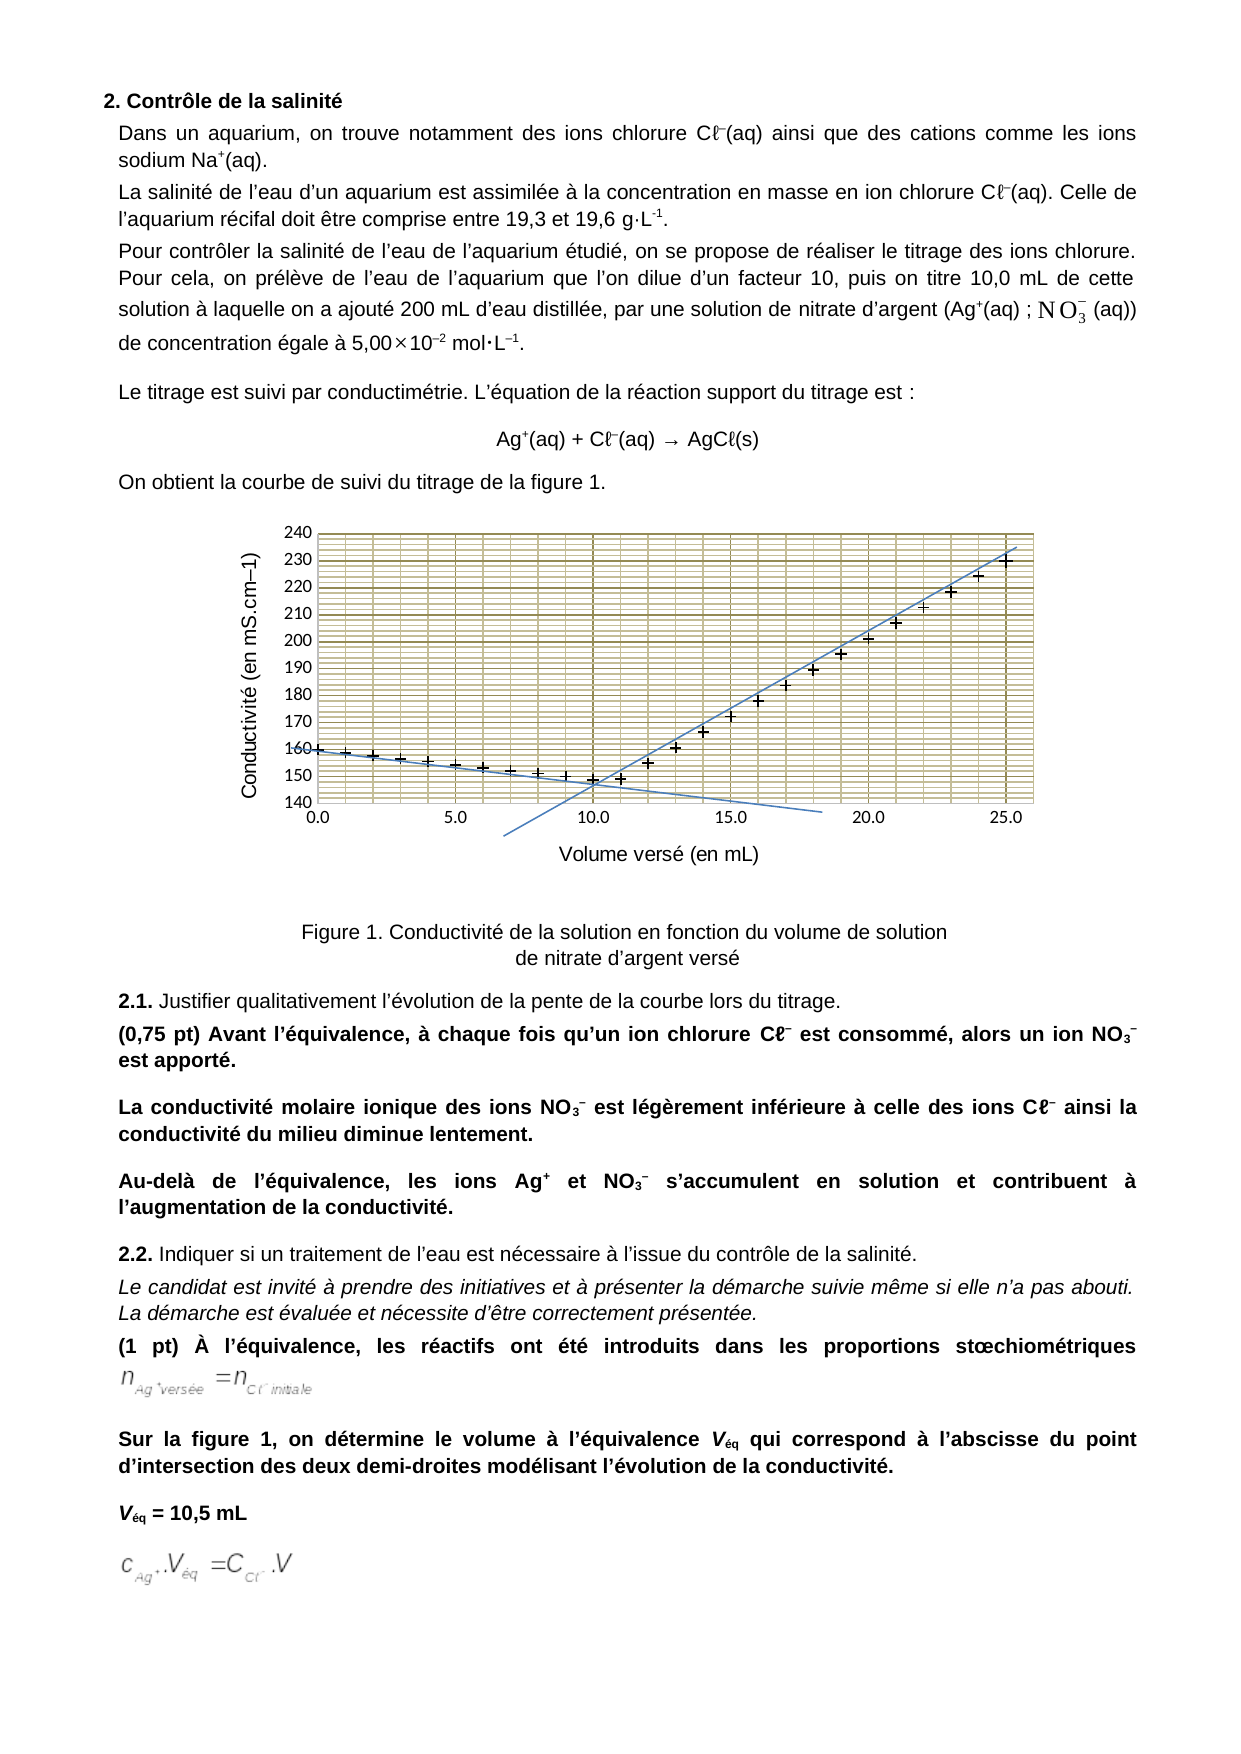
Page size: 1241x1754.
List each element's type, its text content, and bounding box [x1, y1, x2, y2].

subtitle Indiquer si un traitement de l’eau est nécessaire à l’issue du contrôle de la salinité. [118, 1242, 1137, 1266]
text Ag+(aq) + Cℓ–(aq) → AgCℓ(s) [118, 427, 1137, 451]
text Au-delà de l’équivalence, les ions Ag+ et NO3– s’accumulent en solution et contribuent à l’augmentation de la conductivité. [118, 1169, 1137, 1219]
subtitle Justifier qualitativement l’évolution de la pente de la courbe lors du titrage. [118, 989, 1137, 1013]
text Véq = 10,5 mL [118, 1501, 1137, 1524]
text Sur la figure 1, on détermine le volume à l’équivalence Véq qui correspond à l’abscisse du point d’intersection des deux demi-droites modélisant l’évolution de la conductivité. [118, 1427, 1137, 1477]
text Pour contrôler la salinité de l’eau de l’aquarium étudié, on se propose de réaliser le titrage des ions chlorure. Pour cela, on prélève de l’eau de l’aquarium que l’on dilue d’un facteur 10, puis on titre 10,0 mL de cette solution à laquelle on a ajouté 200 mL d’eau distillée, par une solution de nitrate d’argent (Ag+(aq) ; (aq)) de concentration égale à 5,0010–2 molL–1. [118, 239, 1137, 357]
text (0,75 pt) Avant l’équivalence, à chaque fois qu’un ion chlorure Cℓ– est consommé, alors un ion NO3– est apporté. [118, 1022, 1137, 1072]
text La conductivité molaire ionique des ions NO3– est légèrement inférieure à celle des ions Cℓ– ainsi la conductivité du milieu diminue lentement. [118, 1095, 1137, 1145]
text Figure 1. Conductivité de la solution en fonction du volume de solution de nitrate d’argent versé [118, 919, 1137, 970]
subtitle Le candidat est invité à prendre des initiatives et à présenter la démarche suivie même si elle n’a pas abouti. La démarche est évaluée et nécessite d’être correctement présentée. [118, 1275, 1137, 1325]
subtitle Dans un aquarium, on trouve notamment des ions chlorure Cℓ–(aq) ainsi que des cations comme les ions sodium Na+(aq). [118, 121, 1137, 172]
subtitle La salinité de l’eau d’un aquarium est assimilée à la concentration en masse en ion chlorure Cℓ–(aq). Celle de l’aquarium récifal doit être comprise entre 19,3 et 19,6 g·L-1. [118, 180, 1137, 231]
subtitle Contrôle de la salinité [103, 89, 1137, 113]
text On obtient la courbe de suivi du titrage de la figure 1. [118, 470, 1137, 494]
text (1 pt) À l’équivalence, les réactifs ont été introduits dans les proportions stœchiométriques [118, 1334, 1137, 1404]
text Le titrage est suivi par conductimétrie. L’équation de la réaction support du titrage est : [118, 380, 1137, 404]
